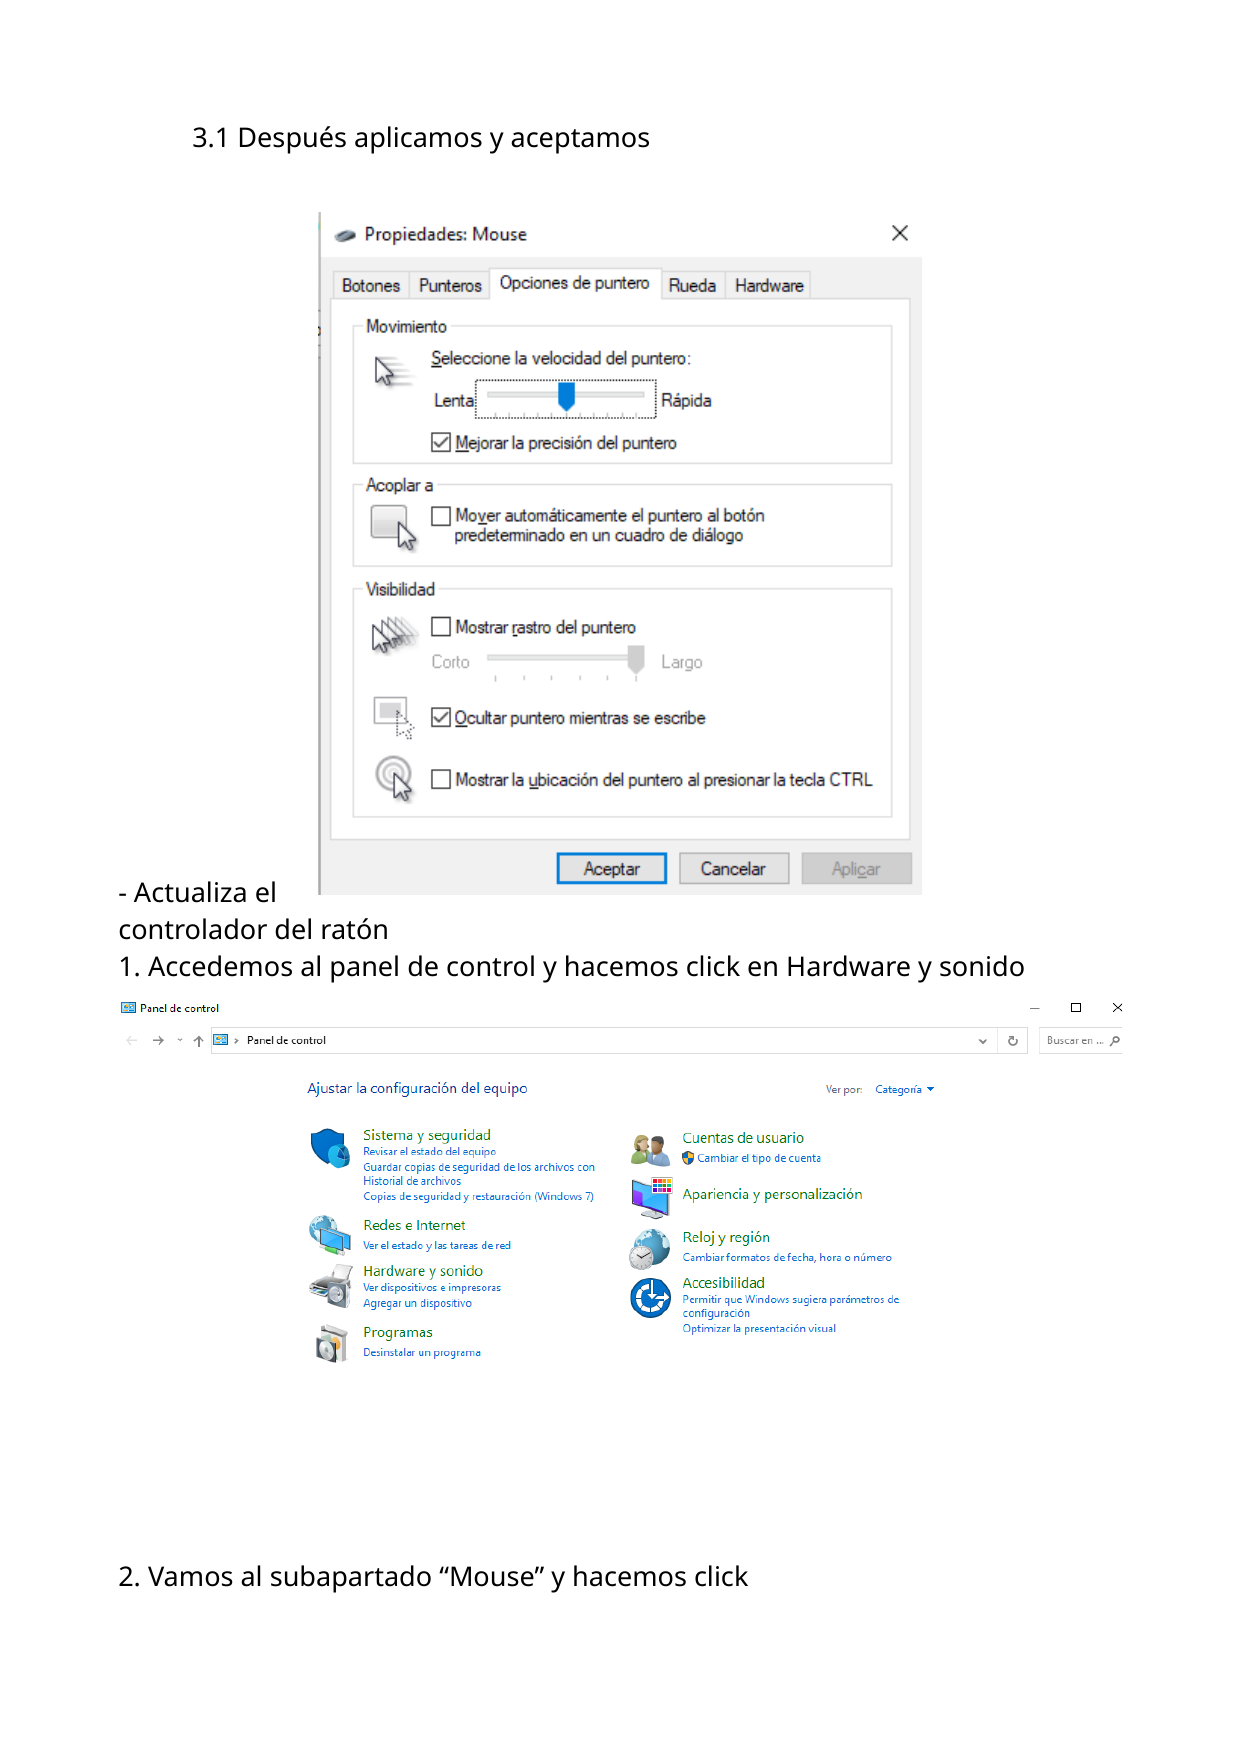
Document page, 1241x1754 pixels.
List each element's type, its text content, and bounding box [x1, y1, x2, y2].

text 2. Vamos al subapartado “Mouse” y hacemos click [118, 1558, 1122, 1595]
picture [118, 998, 1123, 1529]
text 3.1 Después aplicamos y aceptamos [118, 118, 1122, 155]
text - Actualiza el controlador del ratón [118, 874, 1122, 947]
text 1. Accedemos al panel de control y hacemos click en Hardware y sonido [118, 947, 1122, 984]
picture [318, 212, 923, 895]
